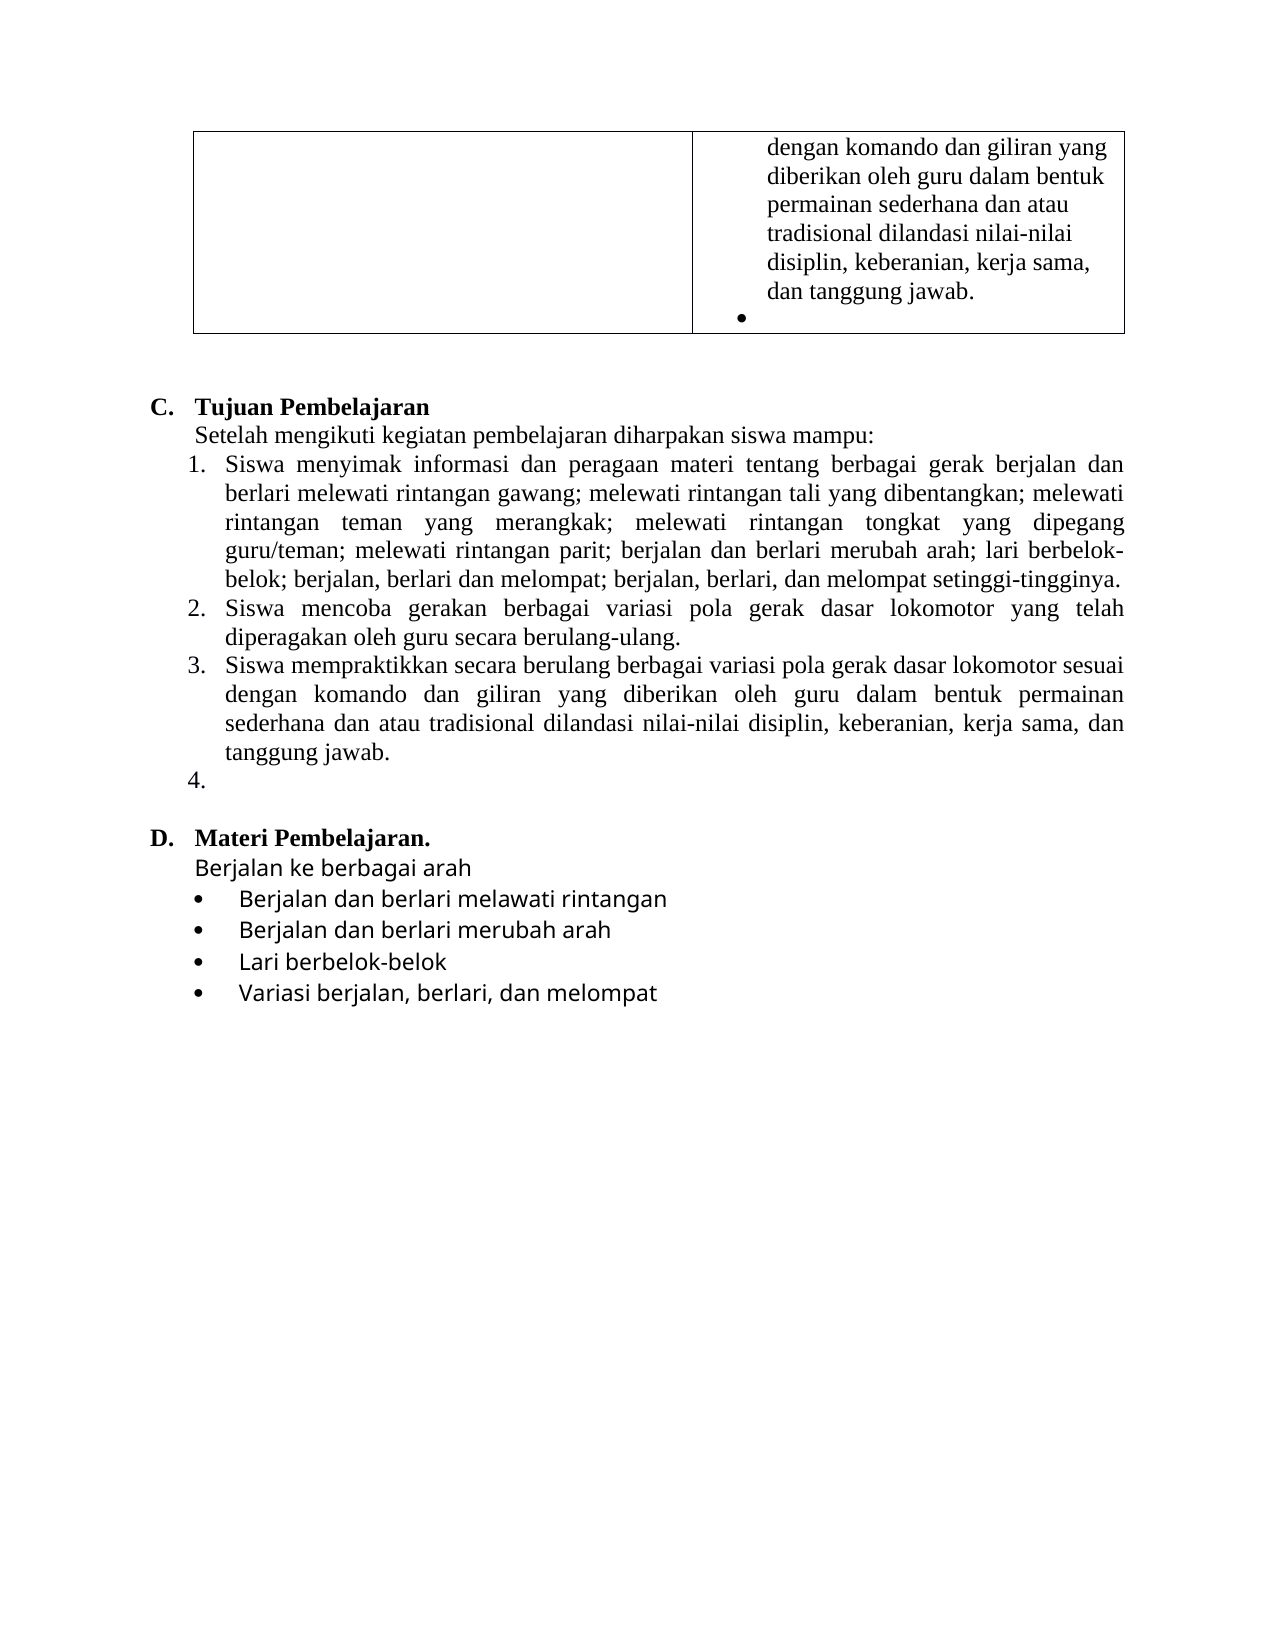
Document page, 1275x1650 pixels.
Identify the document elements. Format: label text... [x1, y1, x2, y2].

list Variasi berjalan, berlari, dan melompat [194, 977, 1125, 1008]
list Siswa mencoba gerakan berbagai variasi pola gerak dasar lokomotor yang telah diperagakan oleh guru secara berulang-ulang. [187, 593, 1125, 651]
list Lari berbelok-belok [194, 946, 1125, 977]
list Siswa mempraktikkan secara berulang berbagai variasi pola gerak dasar lokomotor sesuai dengan komando dan giliran yang diberikan oleh guru dalam bentuk permainan sederhana dan atau tradisional dilandasi nilai-nilai disiplin, keberanian, kerja sama, dan tanggung jawab. [187, 651, 1125, 766]
text Setelah mengikuti kegiatan pembelajaran diharpakan siswa mampu: [194, 421, 1125, 449]
list Berjalan dan berlari melawati rintangan [194, 883, 1125, 914]
table_cell [194, 132, 692, 333]
list Siswa menyimak informasi dan peragaan materi tentang berbagai gerak berjalan dan berlari melewati rintangan gawang; melewati rintangan tali yang dibentangkan; melewati rintangan teman yang merangkak; melewati rintangan tongkat yang dipegang guru/teman; melewati rintangan parit; berjalan dan berlari merubah arah; lari berbelok-belok; berjalan, berlari dan melompat; berjalan, berlari, dan melompat setinggi-tingginya. [187, 449, 1125, 593]
list Materi Pembelajaran. [150, 823, 1125, 852]
text Berjalan ke berbagai arah [150, 852, 1125, 883]
list Tujuan Pembelajaran [150, 392, 1125, 421]
list Berjalan dan berlari merubah arah [194, 914, 1125, 946]
table_cell Siswa menyimak informasi dan peragaan materi tentang berbagai gerak berjalan dan berlari melewati rintangan gawang; melewati rintangan tali yang dibentangkan; melewati rintangan teman yang merangkak; melewati rintangan tongkat yang dipegang guru/teman; melewati rintangan parit; berjalan dan berlari merubah arah; lari berbelok-belok; berjalan, berlari dan melompat; berjalan, berlari, dan melompat setinggi-tingginya. Siswa mencoba gerakan berbagai variasi pola gerak dasar lokomotor yang telah diperagakan oleh guru secara berulang-ulang. Siswa mempraktikkan secara berulang berbagai variasi pola gerak dasar lokomotor sesuai dengan komando dan giliran yang diberikan oleh guru dalam bentuk permainan sederhana dan atau tradisional dilandasi nilai-nilai disiplin, keberanian, kerja sama, dan tanggung jawab. [693, 132, 1124, 333]
